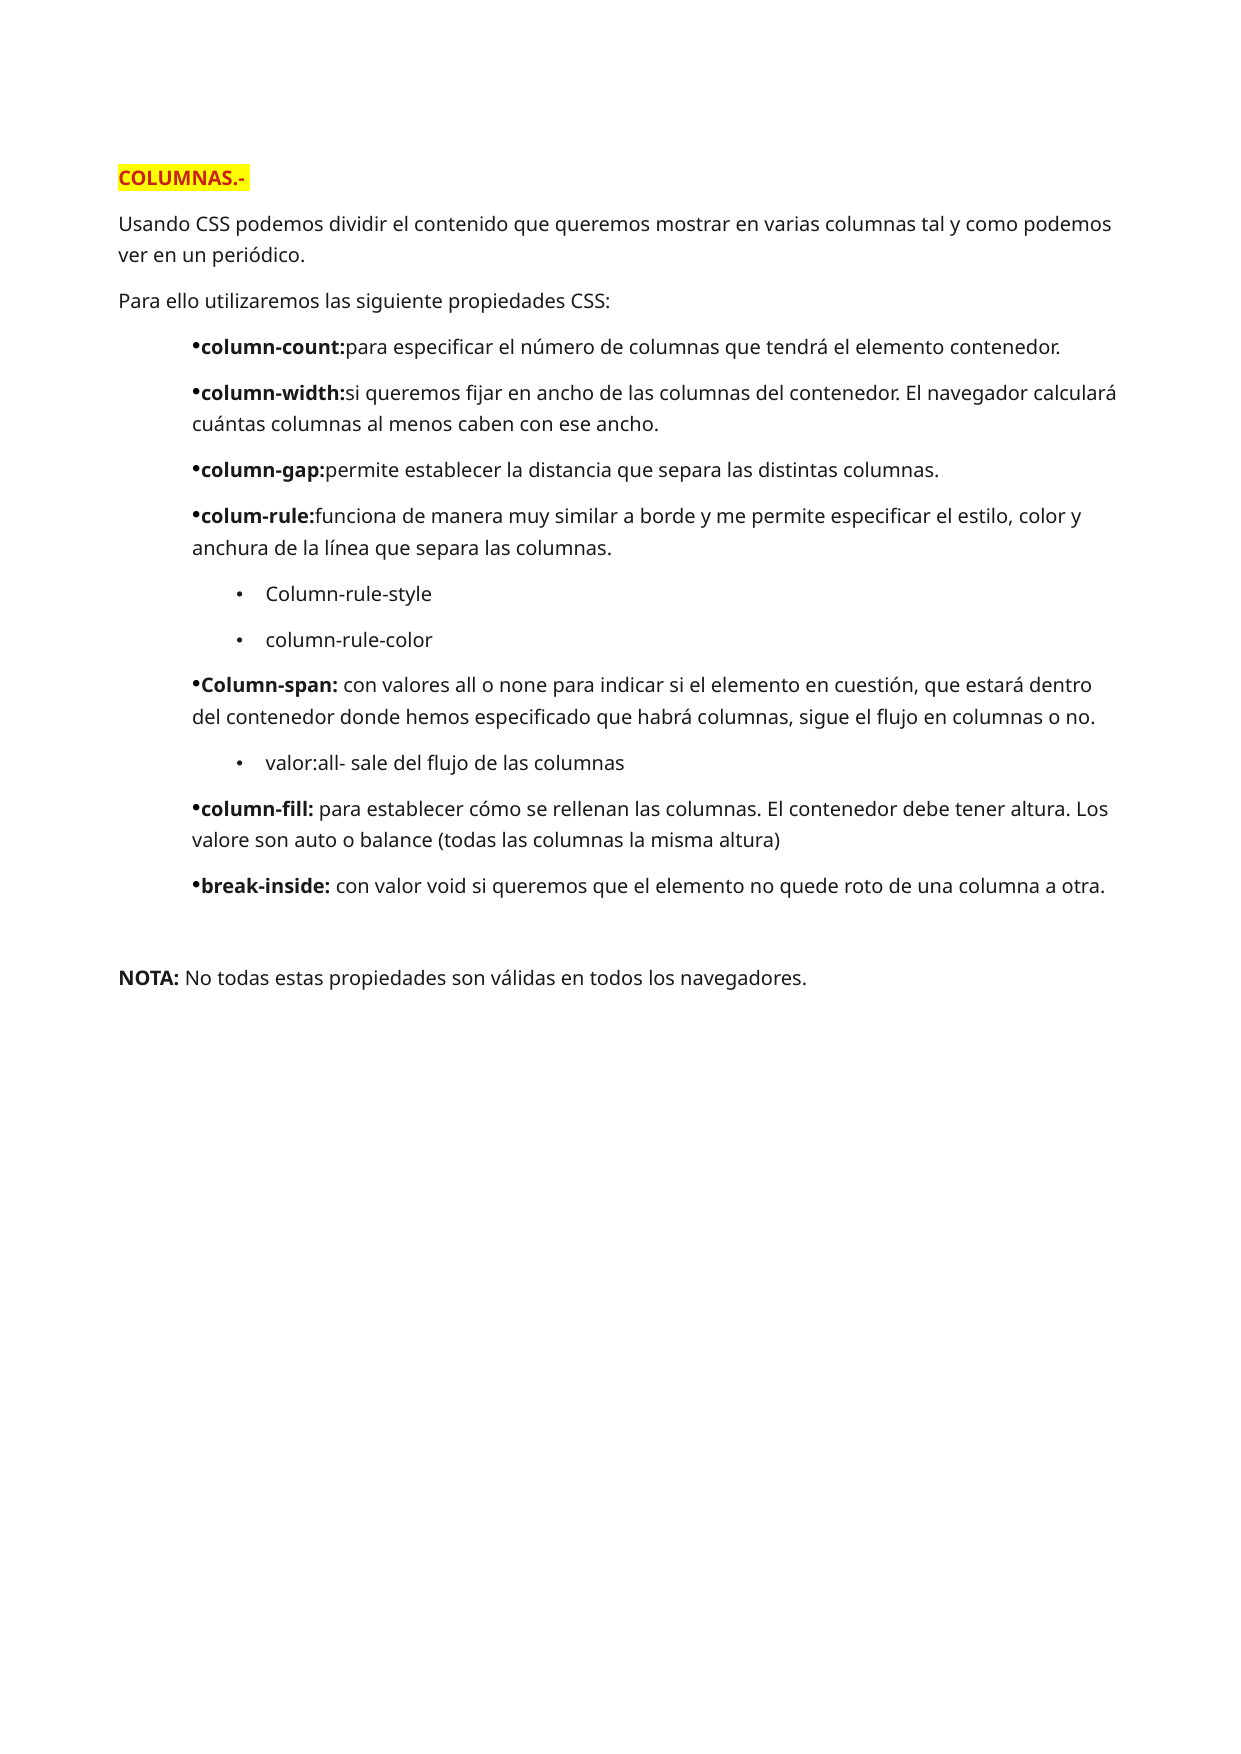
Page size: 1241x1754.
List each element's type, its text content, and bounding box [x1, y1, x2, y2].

list Column-span: con valores all o none para indicar si el elemento en cuestión, que estará dentro del contenedor donde hemos especificado que habrá columnas, sigue el flujo en columnas o no. [118, 672, 1122, 730]
list column-fill: para establecer cómo se rellenan las columnas. El contenedor debe tener altura. Los valore son auto o balance (todas las columnas la misma altura) [118, 795, 1122, 853]
text Usando CSS podemos dividir el contenido que queremos mostrar en varias columnas tal y como podemos ver en un periódico. [118, 210, 1122, 269]
text COLUMNAS.- [118, 164, 1122, 191]
list column-rule-color [236, 626, 1122, 653]
list colum-rule:funciona de manera muy similar a borde y me permite especificar el estilo, color y anchura de la línea que separa las columnas. [118, 502, 1122, 561]
list Column-rule-style [236, 580, 1122, 607]
list column-width:si queremos fijar en ancho de las columnas del contenedor. El navegador calculará cuántas columnas al menos caben con ese ancho. [118, 379, 1122, 438]
list column-gap:permite establecer la distancia que separa las distintas columnas. [118, 456, 1122, 484]
list valor:all- sale del flujo de las columnas [236, 749, 1122, 776]
text Para ello utilizaremos las siguiente propiedades CSS: [118, 287, 1122, 314]
list break-inside: con valor void si queremos que el elemento no quede roto de una columna a otra. [118, 872, 1122, 899]
list column-count:para especificar el número de columnas que tendrá el elemento contenedor. [118, 333, 1122, 361]
text NOTA: No todas estas propiedades son válidas en todos los navegadores. [118, 964, 1122, 991]
